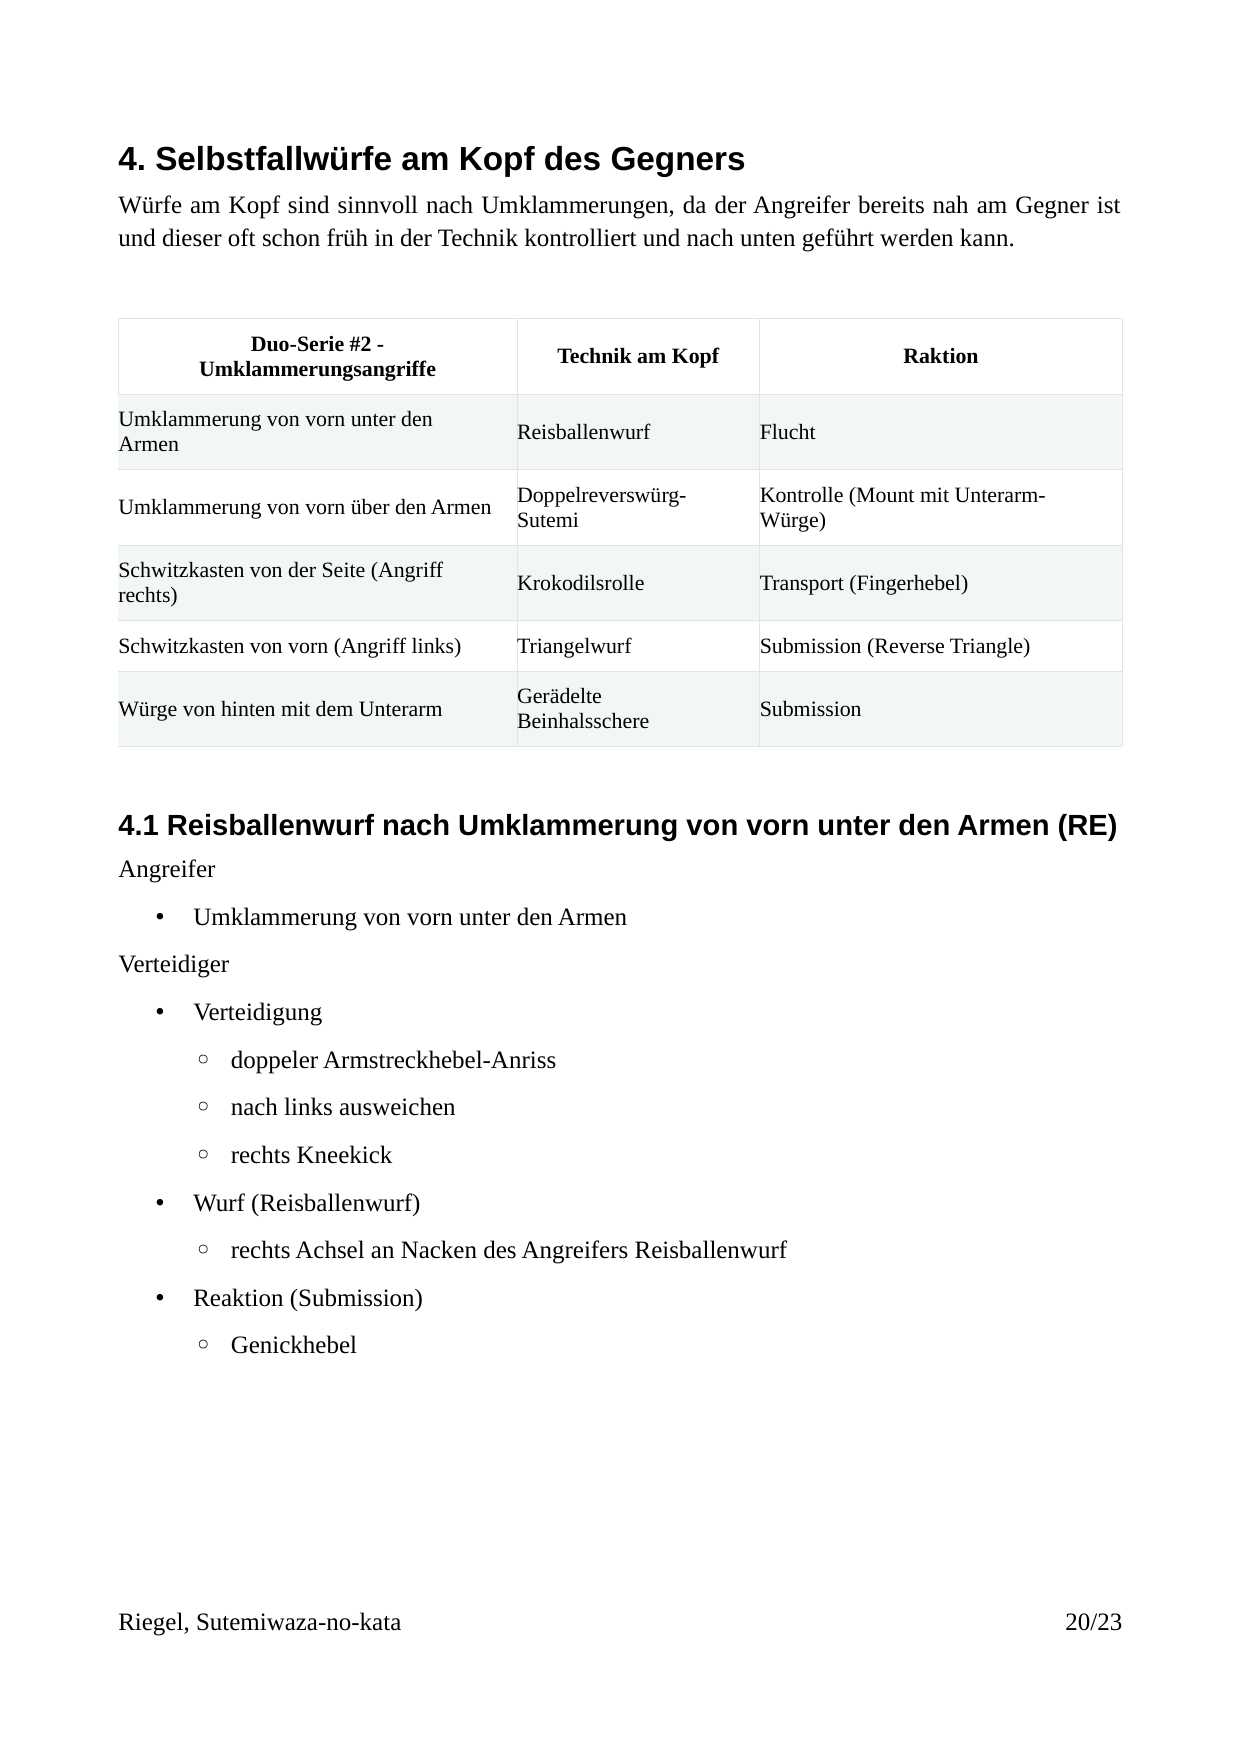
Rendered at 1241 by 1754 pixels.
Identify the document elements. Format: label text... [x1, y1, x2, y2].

list nach links ausweichen [193, 1092, 1122, 1121]
table_cell Submission (Reverse Triangle) [760, 621, 1122, 671]
table_header Duo-Serie #2 -Umklammerungsangriffe [119, 319, 517, 394]
table_cell Umklammerung von vorn unter den Armen [118, 395, 517, 469]
table_cell Umklammerung von vorn über den Armen [118, 470, 517, 545]
table_cell Schwitzkasten von der Seite (Angriff rechts) [118, 546, 517, 620]
list rechts Achsel an Nacken des Angreifers Reisballenwurf [193, 1235, 1122, 1264]
text Angreifer [118, 854, 1122, 883]
text Würfe am Kopf sind sinnvoll nach Umklammerungen, da der Angreifer bereits nah am Gegner ist und dieser oft schon früh in der Technik kontrolliert und nach unten geführt werden kann. [118, 190, 1122, 252]
table_cell Würge von hinten mit dem Unterarm [118, 672, 517, 746]
table_cell Doppelreverswürg-Sutemi [518, 470, 759, 545]
table_cell Kontrolle (Mount mit Unterarm-Würge) [760, 470, 1122, 545]
table_cell Gerädelte Beinhalsschere [518, 672, 759, 746]
table_cell Reisballenwurf [518, 395, 759, 469]
text Verteidiger [118, 949, 1122, 978]
list rechts Kneekick [193, 1140, 1122, 1169]
table_cell Schwitzkasten von vorn (Angriff links) [118, 621, 517, 671]
list doppeler Armstreckhebel-Anriss [193, 1045, 1122, 1073]
table_cell Triangelwurf [518, 621, 759, 671]
table_cell Transport (Fingerhebel) [760, 546, 1122, 620]
table_cell Flucht [760, 395, 1122, 469]
list Genickhebel [193, 1330, 1122, 1359]
subtitle 4. Selbstfallwürfe am Kopf des Gegners [118, 139, 1122, 177]
table_header Technik am Kopf [518, 319, 759, 394]
table_header Raktion [760, 319, 1122, 394]
list Reaktion (Submission) [156, 1283, 1122, 1312]
table_cell Submission [760, 672, 1122, 746]
list Verteidigung [156, 997, 1122, 1026]
list Wurf (Reisballenwurf) [156, 1188, 1122, 1216]
table_cell Krokodilsrolle [518, 546, 759, 620]
list Umklammerung von vorn unter den Armen [156, 902, 1122, 931]
subtitle 4.1 Reisballenwurf nach Umklammerung von vorn unter den Armen (RE) [118, 808, 1122, 842]
